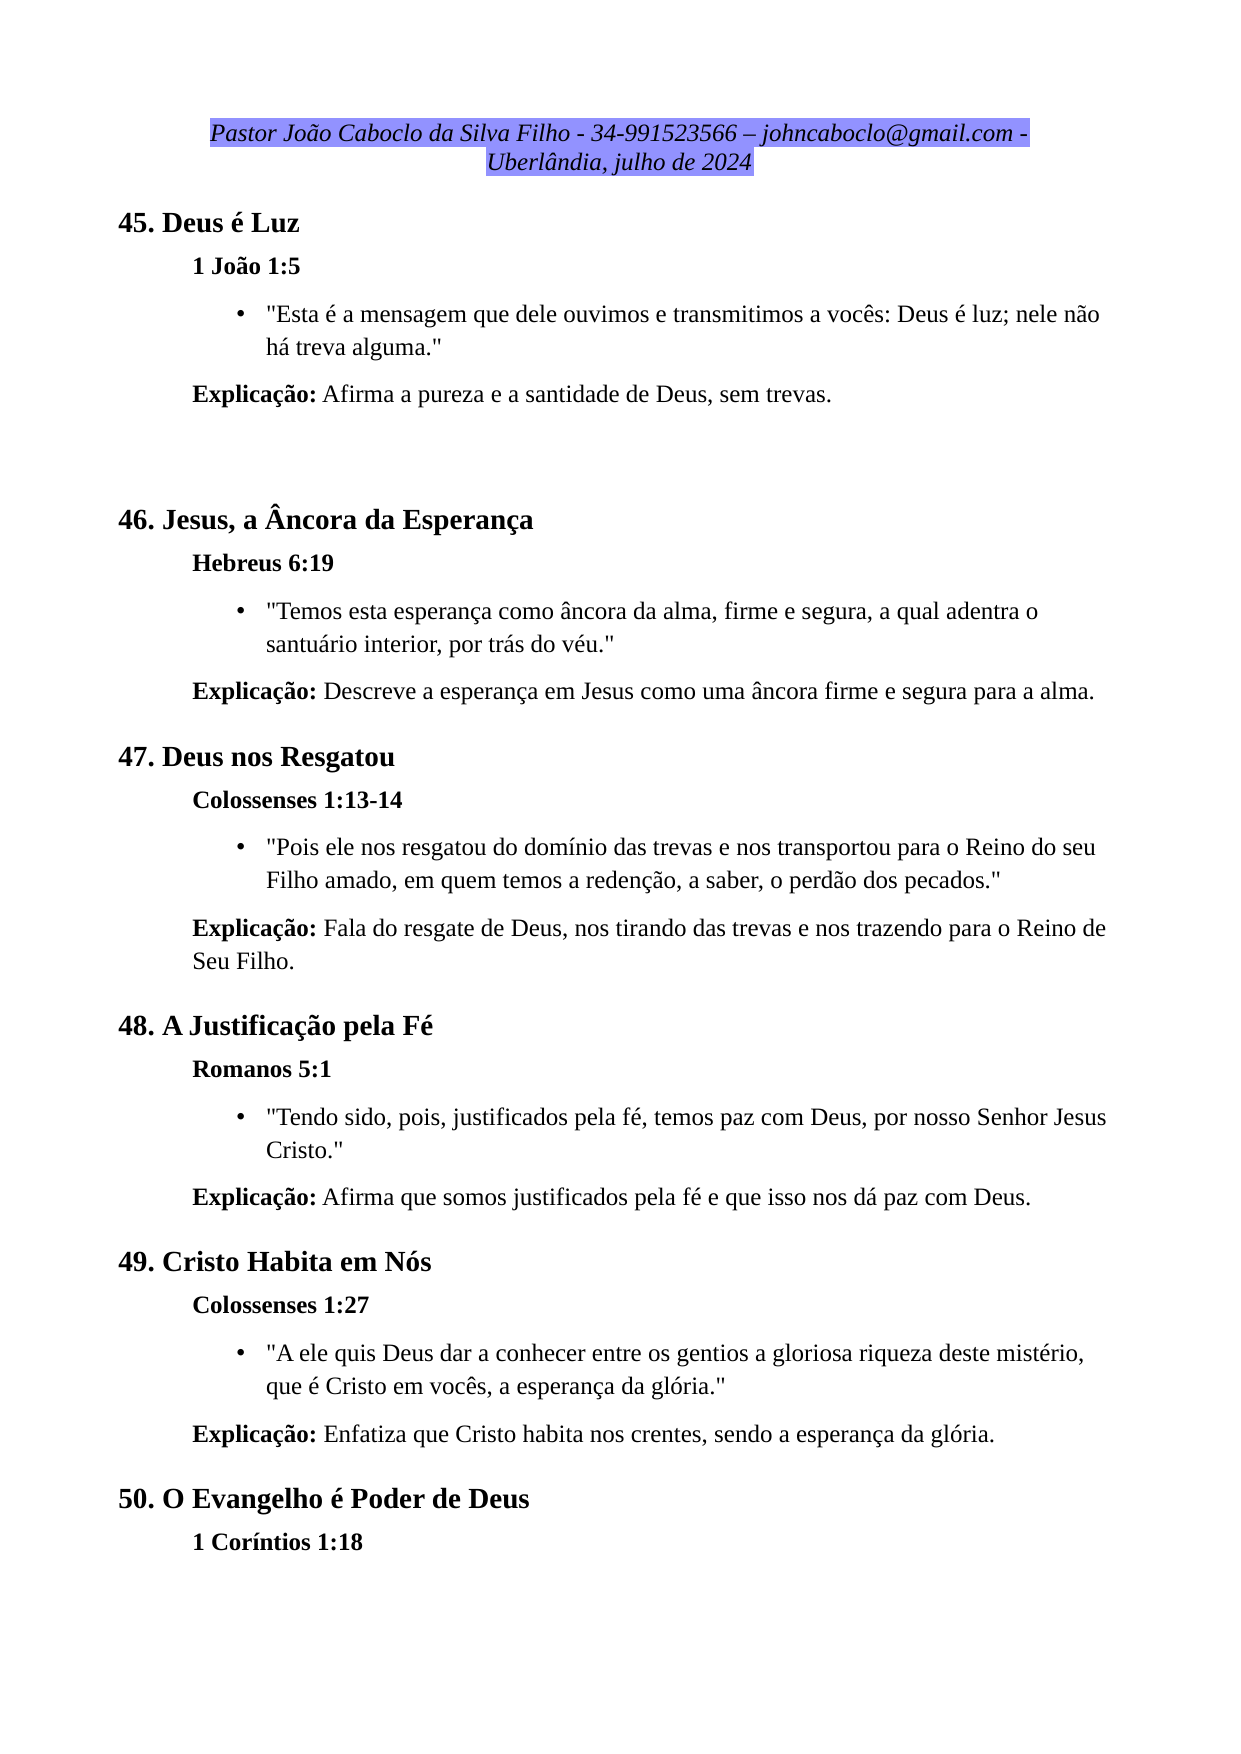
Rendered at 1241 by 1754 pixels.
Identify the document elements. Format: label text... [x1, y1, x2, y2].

subtitle 49. Cristo Habita em Nós [118, 1244, 1122, 1278]
text Colossenses 1:13-14 [192, 785, 1122, 813]
text Colossenses 1:27 [192, 1291, 1122, 1319]
subtitle 46. Jesus, a Âncora da Esperança [118, 502, 1122, 536]
subtitle 45. Deus é Luz [118, 205, 1122, 239]
text Explicação: Enfatiza que Cristo habita nos crentes, sendo a esperança da glória. [192, 1419, 1122, 1448]
text Hebreus 6:19 [192, 548, 1122, 577]
text Romanos 5:1 [192, 1054, 1122, 1083]
text Explicação: Descreve a esperança em Jesus como uma âncora firme e segura para a alma. [192, 676, 1122, 705]
text 1 Coríntios 1:18 [192, 1527, 1122, 1556]
subtitle 47. Deus nos Resgatou [118, 739, 1122, 772]
text 1 João 1:5 [192, 251, 1122, 280]
list "Pois ele nos resgatou do domínio das trevas e nos transportou para o Reino do seu Filho amado, em quem temos a redenção, a saber, o perdão dos pecados." [236, 832, 1122, 894]
subtitle 48. A Justificação pela Fé [118, 1008, 1122, 1042]
list "Tendo sido, pois, justificados pela fé, temos paz com Deus, por nosso Senhor Jesus Cristo." [236, 1102, 1122, 1163]
list "Temos esta esperança como âncora da alma, firme e segura, a qual adentra o santuário interior, por trás do véu." [236, 596, 1122, 658]
list "A ele quis Deus dar a conhecer entre os gentios a gloriosa riqueza deste mistério, que é Cristo em vocês, a esperança da glória." [236, 1338, 1122, 1400]
text Explicação: Fala do resgate de Deus, nos tirando das trevas e nos trazendo para o Reino de Seu Filho. [192, 913, 1122, 975]
list "Esta é a mensagem que dele ouvimos e transmitimos a vocês: Deus é luz; nele não há treva alguma." [236, 299, 1122, 361]
text Explicação: Afirma a pureza e a santidade de Deus, sem trevas. [192, 379, 1122, 408]
text Explicação: Afirma que somos justificados pela fé e que isso nos dá paz com Deus. [192, 1182, 1122, 1211]
subtitle 50. O Evangelho é Poder de Deus [118, 1481, 1122, 1514]
